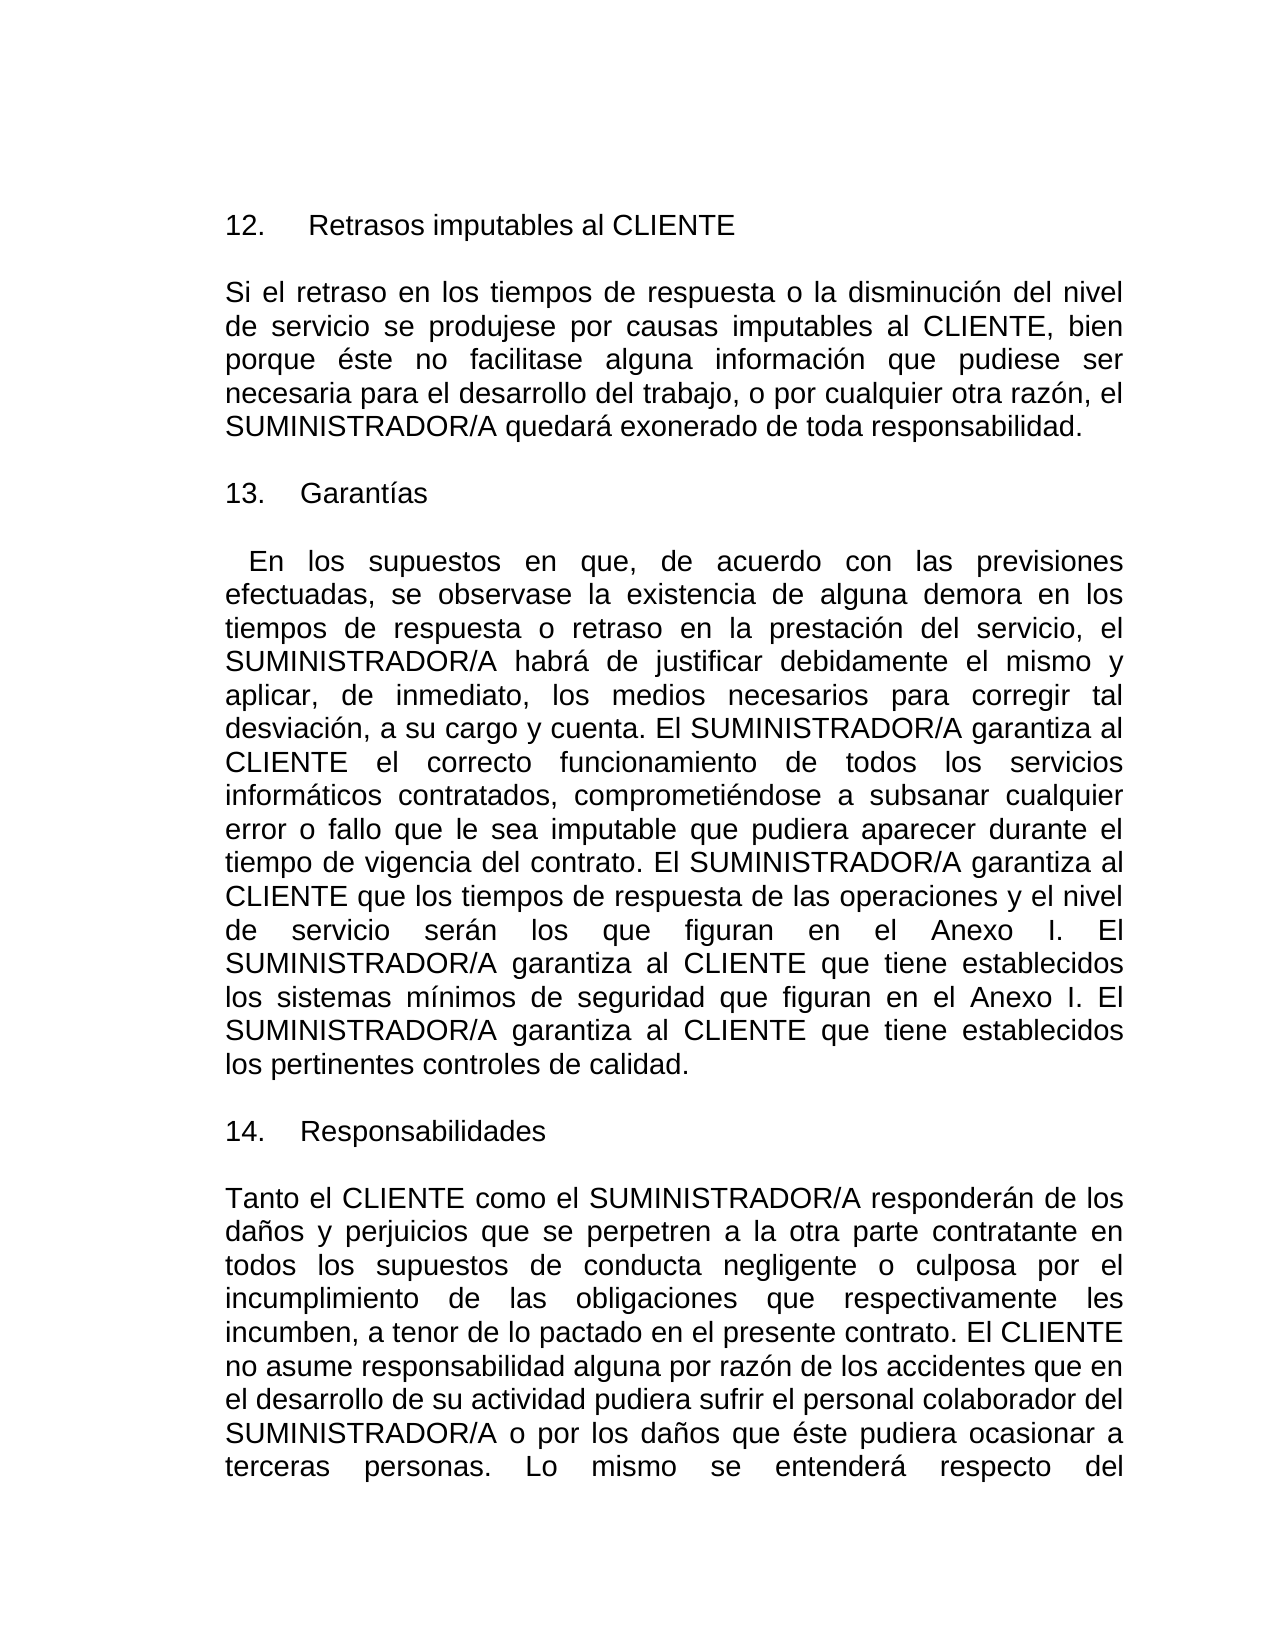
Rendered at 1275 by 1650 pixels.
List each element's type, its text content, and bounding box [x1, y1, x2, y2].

list Retrasos imputables al CLIENTE [225, 208, 1125, 242]
list En los supuestos en que, de acuerdo con las previsiones efectuadas, se observase la existencia de alguna demora en los tiempos de respuesta o retraso en la prestación del servicio, el SUMINISTRADOR/A habrá de justificar debidamente el mismo y aplicar, de inmediato, los medios necesarios para corregir tal desviación, a su cargo y cuenta. El SUMINISTRADOR/A garantiza al CLIENTE el correcto funcionamiento de todos los servicios informáticos contratados, comprometiéndose a subsanar cualquier error o fallo que le sea imputable que pudiera aparecer durante el tiempo de vigencia del contrato. El SUMINISTRADOR/A garantiza al CLIENTE que los tiempos de respuesta de las operaciones y el nivel de servicio serán los que figuran en el Anexo I. El SUMINISTRADOR/A garantiza al CLIENTE que tiene establecidos los sistemas mínimos de seguridad que figuran en el Anexo I. El SUMINISTRADOR/A garantiza al CLIENTE que tiene establecidos los pertinentes controles de calidad. [225, 544, 1125, 1080]
list Si el retraso en los tiempos de respuesta o la disminución del nivel de servicio se produjese por causas imputables al CLIENTE, bien porque éste no facilitase alguna información que pudiese ser necesaria para el desarrollo del trabajo, o por cualquier otra razón, el SUMINISTRADOR/A quedará exonerado de toda responsabilidad. [225, 275, 1125, 443]
list Tanto el CLIENTE como el SUMINISTRADOR/A responderán de los daños y perjuicios que se perpetren a la otra parte contratante en todos los supuestos de conducta negligente o culposa por el incumplimiento de las obligaciones que respectivamente les incumben, a tenor de lo pactado en el presente contrato. El CLIENTE no asume responsabilidad alguna por razón de los accidentes que en el desarrollo de su actividad pudiera sufrir el personal colaborador del SUMINISTRADOR/A o por los daños que éste pudiera ocasionar a terceras personas. Lo mismo se entenderá respecto del [225, 1181, 1125, 1483]
list Responsabilidades [225, 1114, 1125, 1147]
list Garantías [225, 477, 1125, 510]
